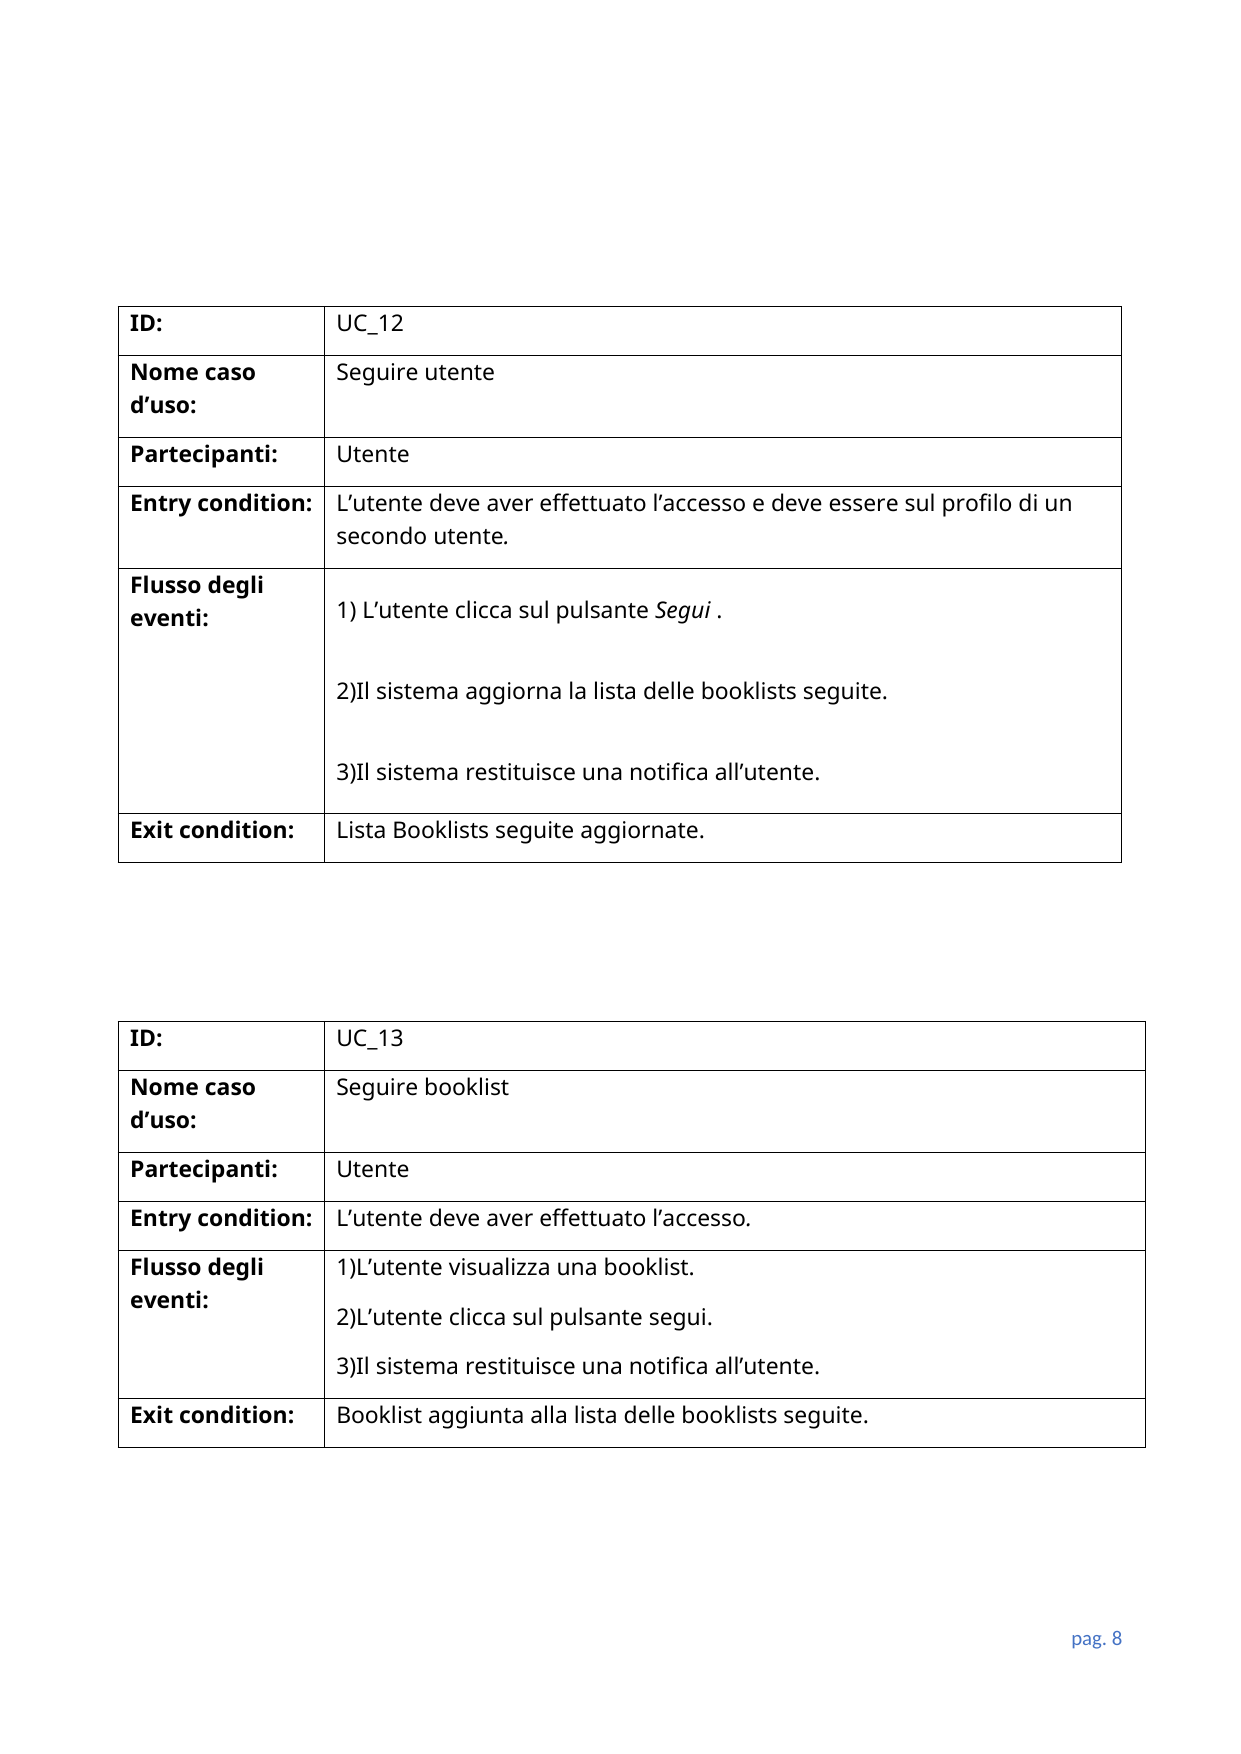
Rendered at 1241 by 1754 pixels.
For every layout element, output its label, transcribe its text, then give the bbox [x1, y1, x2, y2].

table_cell Utente [325, 438, 1121, 486]
table_cell Lista Booklists seguite aggiornate. [325, 814, 1121, 862]
table_cell Exit condition: [119, 1399, 324, 1447]
table_header UC_13 [325, 1022, 1145, 1070]
table_cell Entry condition: [119, 487, 324, 568]
table_cell L’utente deve aver effettuato l’accesso. [325, 1202, 1145, 1250]
table_cell Flusso degli eventi: [119, 1251, 324, 1398]
table_cell 1) L’utente clicca sul pulsante Segui . 2)Il sistema aggiorna la lista delle booklists seguite. 3)Il sistema restituisce una notifica all’utente. [325, 569, 1121, 813]
table_header UC_12 [325, 307, 1121, 355]
table_cell Flusso degli eventi: [119, 569, 324, 813]
table_cell Partecipanti: [119, 438, 324, 486]
table_cell Utente [325, 1153, 1145, 1201]
table_cell Seguire utente [325, 356, 1121, 437]
table_cell Partecipanti: [119, 1153, 324, 1201]
table_cell L’utente deve aver effettuato l’accesso e deve essere sul profilo di un secondo utente. [325, 487, 1121, 568]
table_cell 1)L’utente visualizza una booklist. 2)L’utente clicca sul pulsante segui. 3)Il sistema restituisce una notifica all’utente. [325, 1251, 1145, 1398]
table_cell Exit condition: [119, 814, 324, 862]
table_header ID: [119, 1022, 324, 1070]
table_header ID: [119, 307, 324, 355]
table_cell Nome caso d’uso: [119, 356, 324, 437]
table_cell Entry condition: [119, 1202, 324, 1250]
table_cell Booklist aggiunta alla lista delle booklists seguite. [325, 1399, 1145, 1447]
table_cell Nome caso d’uso: [119, 1071, 324, 1152]
table_cell Seguire booklist [325, 1071, 1145, 1152]
